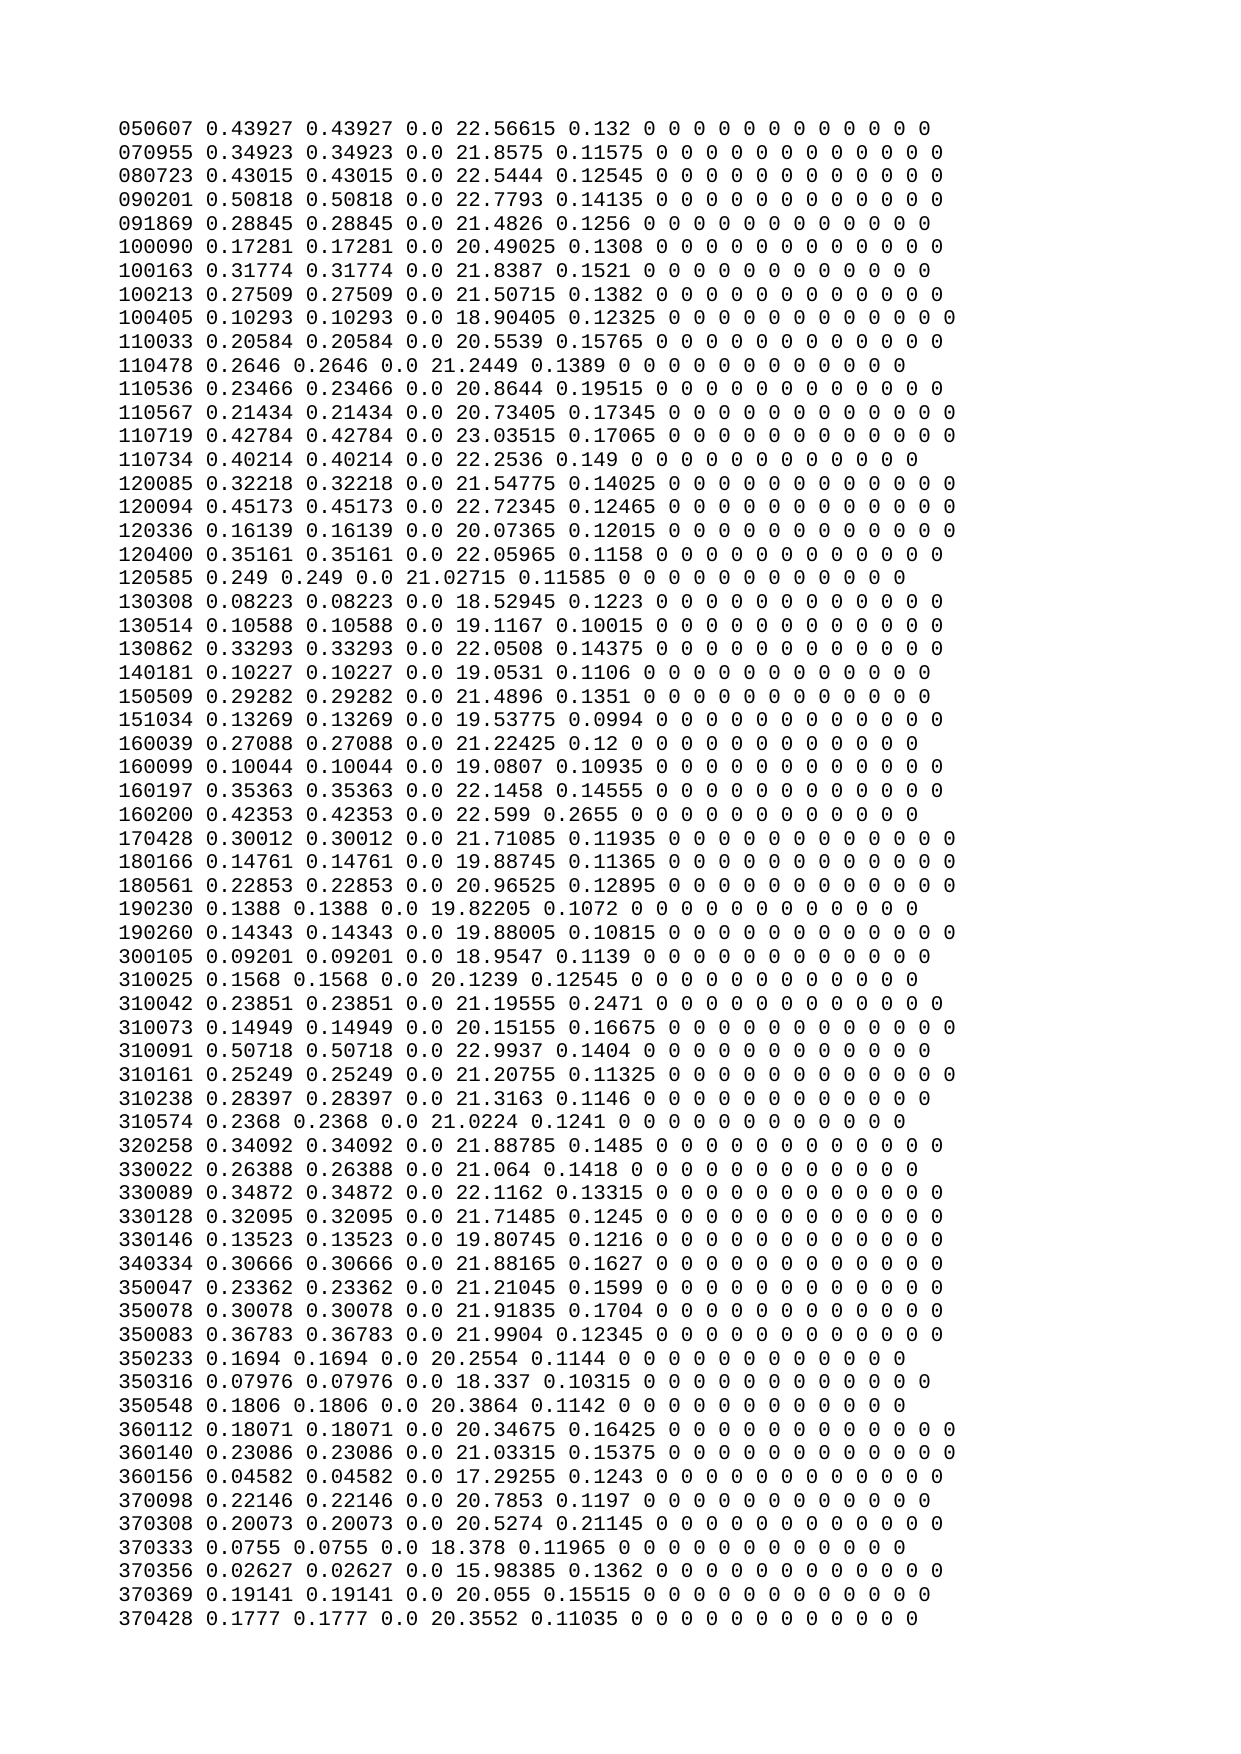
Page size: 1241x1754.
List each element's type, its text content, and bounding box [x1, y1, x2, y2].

text 370428 0.1777 0.1777 0.0 20.3552 0.11035 0 0 0 0 0 0 0 0 0 0 0 0 [118, 1608, 1122, 1631]
text 330128 0.32095 0.32095 0.0 21.71485 0.1245 0 0 0 0 0 0 0 0 0 0 0 0 [118, 1206, 1122, 1229]
text 170428 0.30012 0.30012 0.0 21.71085 0.11935 0 0 0 0 0 0 0 0 0 0 0 0 [118, 827, 1122, 851]
text 100213 0.27509 0.27509 0.0 21.50715 0.1382 0 0 0 0 0 0 0 0 0 0 0 0 [118, 284, 1122, 307]
text 100090 0.17281 0.17281 0.0 20.49025 0.1308 0 0 0 0 0 0 0 0 0 0 0 0 [118, 236, 1122, 260]
text 310091 0.50718 0.50718 0.0 22.9937 0.1404 0 0 0 0 0 0 0 0 0 0 0 0 [118, 1040, 1122, 1064]
text 110478 0.2646 0.2646 0.0 21.2449 0.1389 0 0 0 0 0 0 0 0 0 0 0 0 [118, 354, 1122, 378]
text 130308 0.08223 0.08223 0.0 18.52945 0.1223 0 0 0 0 0 0 0 0 0 0 0 0 [118, 591, 1122, 615]
text 120400 0.35161 0.35161 0.0 22.05965 0.1158 0 0 0 0 0 0 0 0 0 0 0 0 [118, 544, 1122, 567]
text 360112 0.18071 0.18071 0.0 20.34675 0.16425 0 0 0 0 0 0 0 0 0 0 0 0 [118, 1419, 1122, 1442]
text 360140 0.23086 0.23086 0.0 21.03315 0.15375 0 0 0 0 0 0 0 0 0 0 0 0 [118, 1442, 1122, 1466]
text 370369 0.19141 0.19141 0.0 20.055 0.15515 0 0 0 0 0 0 0 0 0 0 0 0 [118, 1584, 1122, 1608]
text 090201 0.50818 0.50818 0.0 22.7793 0.14135 0 0 0 0 0 0 0 0 0 0 0 0 [118, 189, 1122, 213]
text 370098 0.22146 0.22146 0.0 20.7853 0.1197 0 0 0 0 0 0 0 0 0 0 0 0 [118, 1489, 1122, 1513]
text 100163 0.31774 0.31774 0.0 21.8387 0.1521 0 0 0 0 0 0 0 0 0 0 0 0 [118, 260, 1122, 284]
text 110734 0.40214 0.40214 0.0 22.2536 0.149 0 0 0 0 0 0 0 0 0 0 0 0 [118, 449, 1122, 473]
text 160099 0.10044 0.10044 0.0 19.0807 0.10935 0 0 0 0 0 0 0 0 0 0 0 0 [118, 757, 1122, 780]
text 110536 0.23466 0.23466 0.0 20.8644 0.19515 0 0 0 0 0 0 0 0 0 0 0 0 [118, 378, 1122, 402]
text 340334 0.30666 0.30666 0.0 21.88165 0.1627 0 0 0 0 0 0 0 0 0 0 0 0 [118, 1253, 1122, 1277]
text 100405 0.10293 0.10293 0.0 18.90405 0.12325 0 0 0 0 0 0 0 0 0 0 0 0 [118, 307, 1122, 331]
text 151034 0.13269 0.13269 0.0 19.53775 0.0994 0 0 0 0 0 0 0 0 0 0 0 0 [118, 709, 1122, 733]
text 120094 0.45173 0.45173 0.0 22.72345 0.12465 0 0 0 0 0 0 0 0 0 0 0 0 [118, 496, 1122, 520]
text 180166 0.14761 0.14761 0.0 19.88745 0.11365 0 0 0 0 0 0 0 0 0 0 0 0 [118, 851, 1122, 875]
text 310161 0.25249 0.25249 0.0 21.20755 0.11325 0 0 0 0 0 0 0 0 0 0 0 0 [118, 1064, 1122, 1088]
text 370333 0.0755 0.0755 0.0 18.378 0.11965 0 0 0 0 0 0 0 0 0 0 0 0 [118, 1537, 1122, 1561]
text 330146 0.13523 0.13523 0.0 19.80745 0.1216 0 0 0 0 0 0 0 0 0 0 0 0 [118, 1229, 1122, 1253]
text 310574 0.2368 0.2368 0.0 21.0224 0.1241 0 0 0 0 0 0 0 0 0 0 0 0 [118, 1111, 1122, 1135]
text 160200 0.42353 0.42353 0.0 22.599 0.2655 0 0 0 0 0 0 0 0 0 0 0 0 [118, 804, 1122, 827]
text 160197 0.35363 0.35363 0.0 22.1458 0.14555 0 0 0 0 0 0 0 0 0 0 0 0 [118, 780, 1122, 804]
text 120585 0.249 0.249 0.0 21.02715 0.11585 0 0 0 0 0 0 0 0 0 0 0 0 [118, 567, 1122, 591]
text 310238 0.28397 0.28397 0.0 21.3163 0.1146 0 0 0 0 0 0 0 0 0 0 0 0 [118, 1088, 1122, 1111]
text 350316 0.07976 0.07976 0.0 18.337 0.10315 0 0 0 0 0 0 0 0 0 0 0 0 [118, 1371, 1122, 1395]
text 350548 0.1806 0.1806 0.0 20.3864 0.1142 0 0 0 0 0 0 0 0 0 0 0 0 [118, 1395, 1122, 1419]
text 110033 0.20584 0.20584 0.0 20.5539 0.15765 0 0 0 0 0 0 0 0 0 0 0 0 [118, 331, 1122, 354]
text 070955 0.34923 0.34923 0.0 21.8575 0.11575 0 0 0 0 0 0 0 0 0 0 0 0 [118, 142, 1122, 165]
text 330022 0.26388 0.26388 0.0 21.064 0.1418 0 0 0 0 0 0 0 0 0 0 0 0 [118, 1158, 1122, 1182]
text 160039 0.27088 0.27088 0.0 21.22425 0.12 0 0 0 0 0 0 0 0 0 0 0 0 [118, 733, 1122, 757]
text 190230 0.1388 0.1388 0.0 19.82205 0.1072 0 0 0 0 0 0 0 0 0 0 0 0 [118, 898, 1122, 922]
text 310073 0.14949 0.14949 0.0 20.15155 0.16675 0 0 0 0 0 0 0 0 0 0 0 0 [118, 1017, 1122, 1040]
text 091869 0.28845 0.28845 0.0 21.4826 0.1256 0 0 0 0 0 0 0 0 0 0 0 0 [118, 213, 1122, 236]
text 370356 0.02627 0.02627 0.0 15.98385 0.1362 0 0 0 0 0 0 0 0 0 0 0 0 [118, 1561, 1122, 1584]
text 350078 0.30078 0.30078 0.0 21.91835 0.1704 0 0 0 0 0 0 0 0 0 0 0 0 [118, 1300, 1122, 1324]
text 110719 0.42784 0.42784 0.0 23.03515 0.17065 0 0 0 0 0 0 0 0 0 0 0 0 [118, 426, 1122, 449]
text 110567 0.21434 0.21434 0.0 20.73405 0.17345 0 0 0 0 0 0 0 0 0 0 0 0 [118, 402, 1122, 426]
text 190260 0.14343 0.14343 0.0 19.88005 0.10815 0 0 0 0 0 0 0 0 0 0 0 0 [118, 922, 1122, 946]
text 120085 0.32218 0.32218 0.0 21.54775 0.14025 0 0 0 0 0 0 0 0 0 0 0 0 [118, 473, 1122, 496]
text 310025 0.1568 0.1568 0.0 20.1239 0.12545 0 0 0 0 0 0 0 0 0 0 0 0 [118, 969, 1122, 993]
text 370308 0.20073 0.20073 0.0 20.5274 0.21145 0 0 0 0 0 0 0 0 0 0 0 0 [118, 1513, 1122, 1537]
text 140181 0.10227 0.10227 0.0 19.0531 0.1106 0 0 0 0 0 0 0 0 0 0 0 0 [118, 662, 1122, 686]
text 050607 0.43927 0.43927 0.0 22.56615 0.132 0 0 0 0 0 0 0 0 0 0 0 0 [118, 118, 1122, 142]
text 150509 0.29282 0.29282 0.0 21.4896 0.1351 0 0 0 0 0 0 0 0 0 0 0 0 [118, 686, 1122, 709]
text 350083 0.36783 0.36783 0.0 21.9904 0.12345 0 0 0 0 0 0 0 0 0 0 0 0 [118, 1324, 1122, 1348]
text 360156 0.04582 0.04582 0.0 17.29255 0.1243 0 0 0 0 0 0 0 0 0 0 0 0 [118, 1466, 1122, 1489]
text 180561 0.22853 0.22853 0.0 20.96525 0.12895 0 0 0 0 0 0 0 0 0 0 0 0 [118, 875, 1122, 898]
text 300105 0.09201 0.09201 0.0 18.9547 0.1139 0 0 0 0 0 0 0 0 0 0 0 0 [118, 946, 1122, 969]
text 120336 0.16139 0.16139 0.0 20.07365 0.12015 0 0 0 0 0 0 0 0 0 0 0 0 [118, 520, 1122, 544]
text 350047 0.23362 0.23362 0.0 21.21045 0.1599 0 0 0 0 0 0 0 0 0 0 0 0 [118, 1277, 1122, 1300]
text 330089 0.34872 0.34872 0.0 22.1162 0.13315 0 0 0 0 0 0 0 0 0 0 0 0 [118, 1182, 1122, 1206]
text 130862 0.33293 0.33293 0.0 22.0508 0.14375 0 0 0 0 0 0 0 0 0 0 0 0 [118, 638, 1122, 662]
text 080723 0.43015 0.43015 0.0 22.5444 0.12545 0 0 0 0 0 0 0 0 0 0 0 0 [118, 165, 1122, 189]
text 320258 0.34092 0.34092 0.0 21.88785 0.1485 0 0 0 0 0 0 0 0 0 0 0 0 [118, 1135, 1122, 1158]
text 130514 0.10588 0.10588 0.0 19.1167 0.10015 0 0 0 0 0 0 0 0 0 0 0 0 [118, 615, 1122, 638]
text 350233 0.1694 0.1694 0.0 20.2554 0.1144 0 0 0 0 0 0 0 0 0 0 0 0 [118, 1348, 1122, 1371]
text 310042 0.23851 0.23851 0.0 21.19555 0.2471 0 0 0 0 0 0 0 0 0 0 0 0 [118, 993, 1122, 1017]
